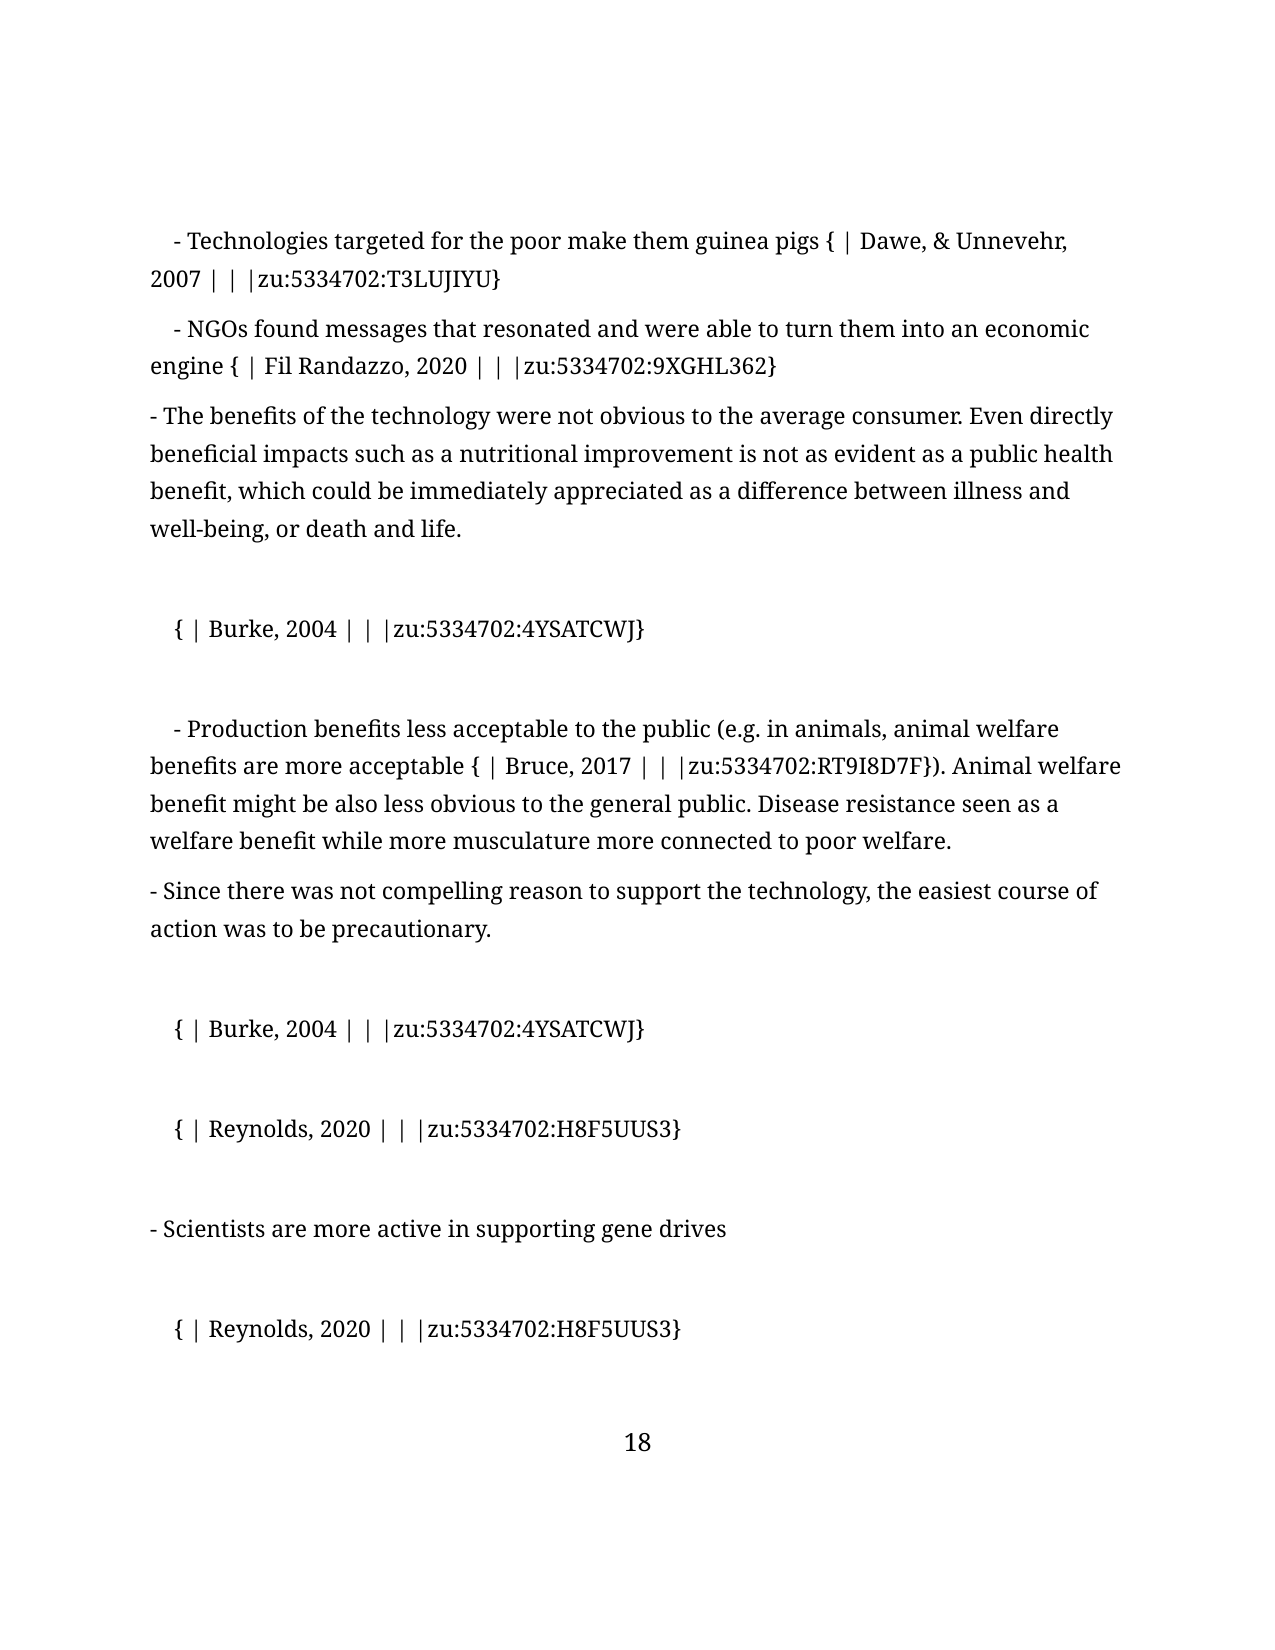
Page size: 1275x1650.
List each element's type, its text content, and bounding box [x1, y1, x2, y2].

text { | Burke, 2004 | | |zu:5334702:4YSATCWJ} [150, 612, 1125, 644]
text { | Reynolds, 2020 | | |zu:5334702:H8F5UUS3} [150, 1112, 1125, 1144]
text - Technologies targeted for the poor make them guinea pigs { | Dawe, & Unnevehr, 2007 | | |zu:5334702:T3LUJIYU} [150, 225, 1125, 294]
text - The benefits of the technology were not obvious to the average consumer. Even directly beneficial impacts such as a nutritional improvement is not as evident as a public health benefit, which could be immediately appreciated as a difference between illness and well-being, or death and life. [150, 400, 1125, 544]
text - Since there was not compelling reason to support the technology, the easiest course of action was to be precautionary. [150, 875, 1125, 944]
text { | Burke, 2004 | | |zu:5334702:4YSATCWJ} [150, 1012, 1125, 1044]
text - NGOs found messages that resonated and were able to turn them into an economic engine { | Fil Randazzo, 2020 | | |zu:5334702:9XGHL362} [150, 312, 1125, 381]
text - Scientists are more active in supporting gene drives [150, 1212, 1125, 1244]
text - Production benefits less acceptable to the public (e.g. in animals, animal welfare benefits are more acceptable { | Bruce, 2017 | | |zu:5334702:RT9I8D7F}). Animal welfare benefit might be also less obvious to the general public. Disease resistance seen as a welfare benefit while more musculature more connected to poor welfare. [150, 712, 1125, 856]
text { | Reynolds, 2020 | | |zu:5334702:H8F5UUS3} [150, 1312, 1125, 1344]
